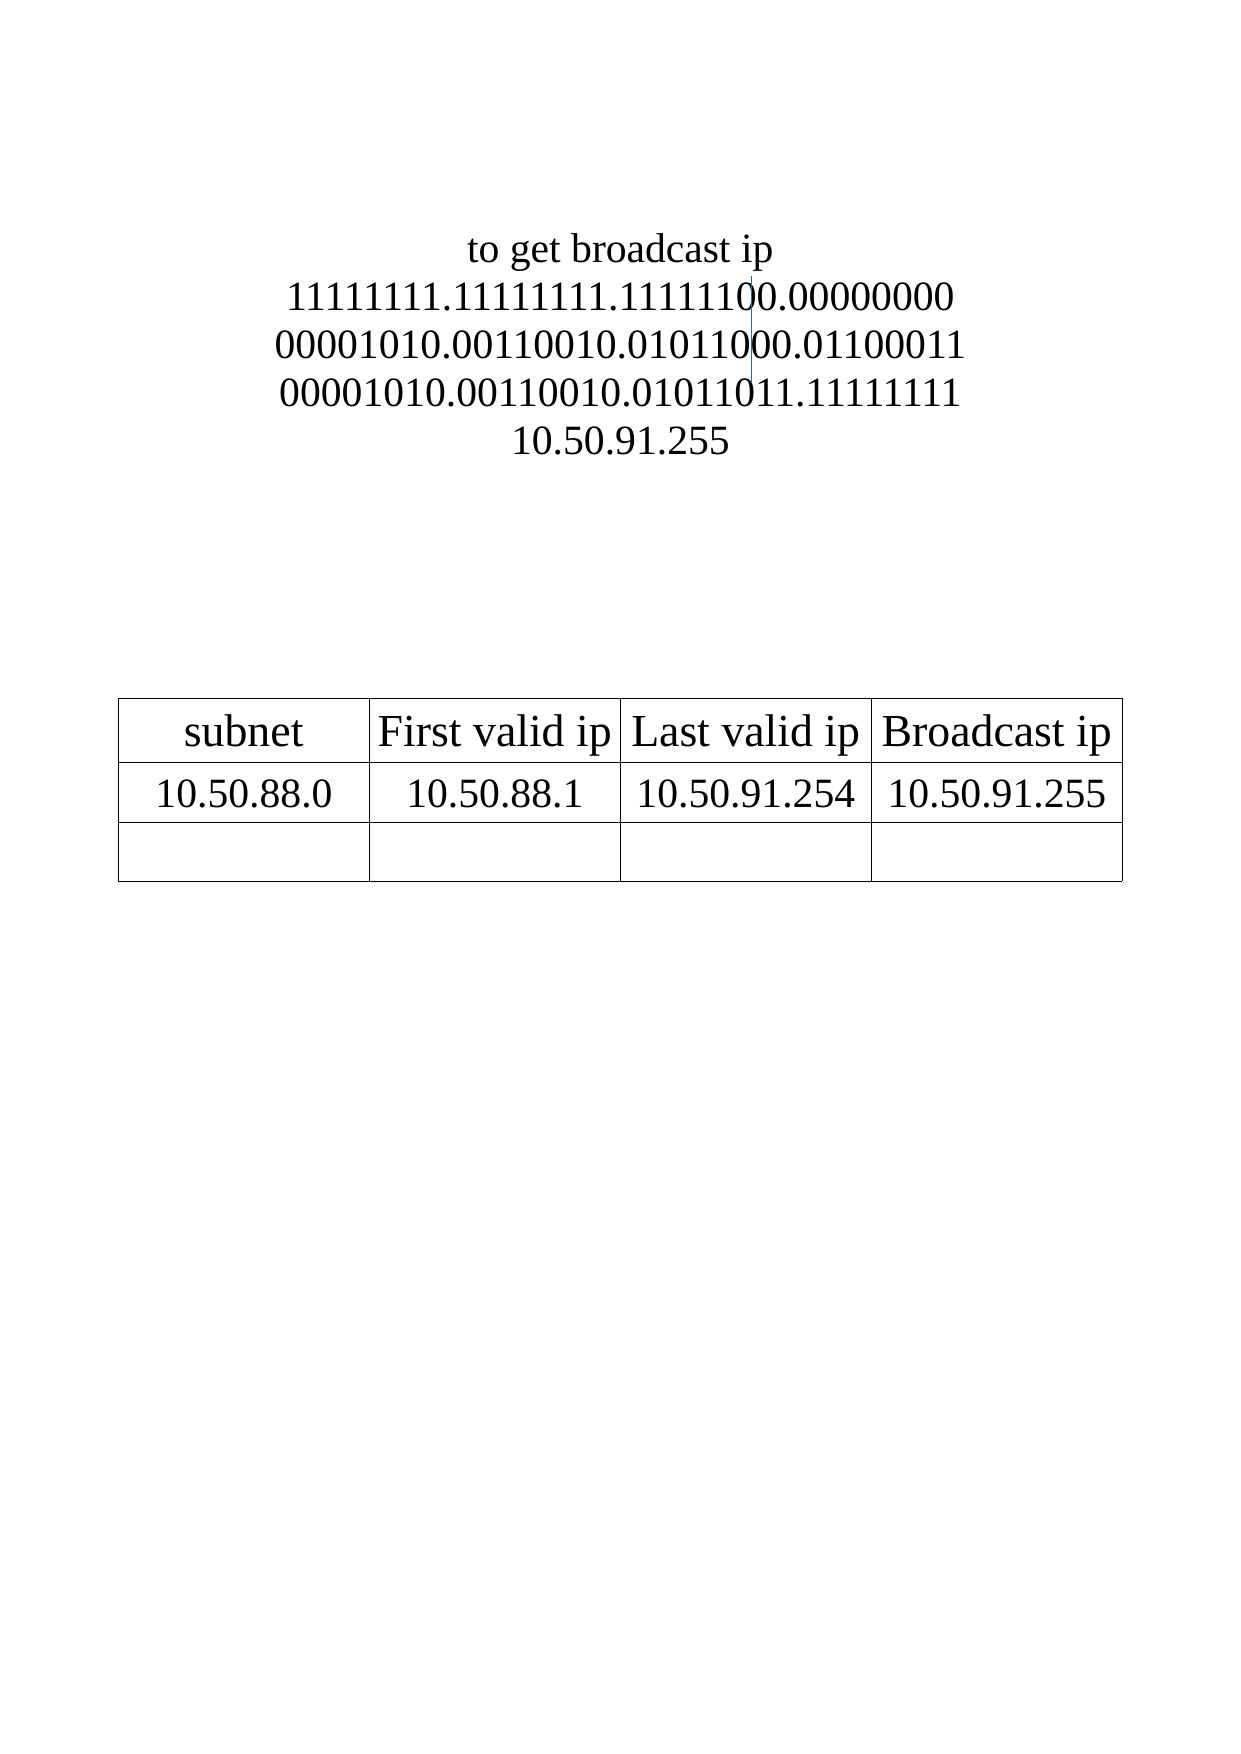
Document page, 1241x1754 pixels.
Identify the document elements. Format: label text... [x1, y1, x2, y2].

table_cell [119, 823, 369, 881]
table_header Broadcast ip [872, 699, 1122, 762]
table_cell 10.50.91.255 [872, 763, 1122, 822]
table_cell [621, 823, 871, 881]
text 00001010.00110010.01011000.01100011 [118, 319, 751, 367]
table_header subnet [119, 699, 369, 762]
table_cell [872, 823, 1122, 881]
table_header Last valid ip [621, 699, 871, 762]
table_cell 10.50.91.254 [621, 763, 871, 822]
text 00001010.00110010.01011011.11111111 [118, 367, 1122, 415]
table_cell 10.50.88.0 [119, 763, 369, 822]
text 00001010.00110010.01011000.01100011 [752, 319, 1122, 367]
table_cell [370, 823, 620, 881]
table_cell 10.50.88.1 [370, 763, 620, 822]
text 11111111.11111111.11111100.00000000 [118, 271, 1122, 319]
text 10.50.91.255 [118, 415, 1122, 463]
text to get broadcast ip [118, 223, 1122, 271]
table_header First valid ip [370, 699, 620, 762]
